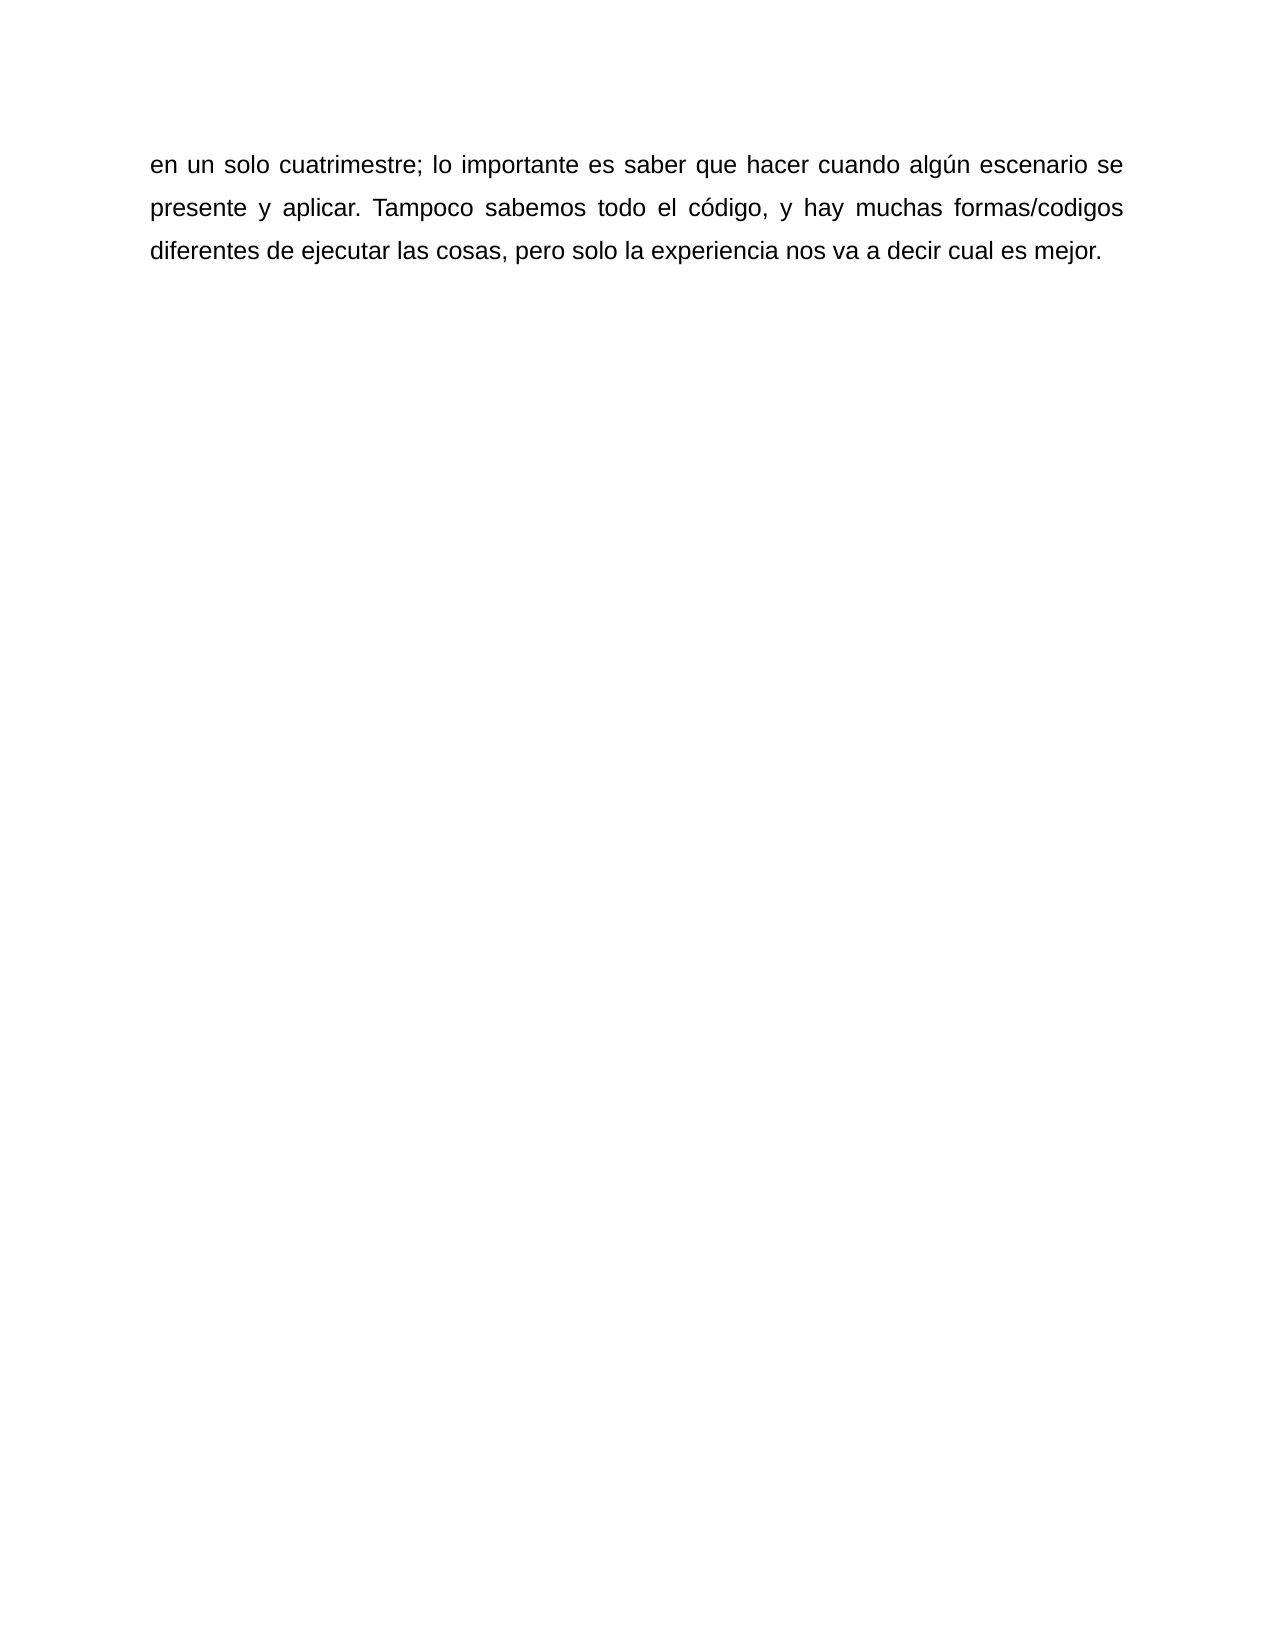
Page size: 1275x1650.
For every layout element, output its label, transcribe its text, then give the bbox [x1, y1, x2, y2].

text en un solo cuatrimestre; lo importante es saber que hacer cuando algún escenario se presente y aplicar. Tampoco sabemos todo el código, y hay muchas formas/codigos diferentes de ejecutar las cosas, pero solo la experiencia nos va a decir cual es mejor. [150, 150, 1125, 265]
